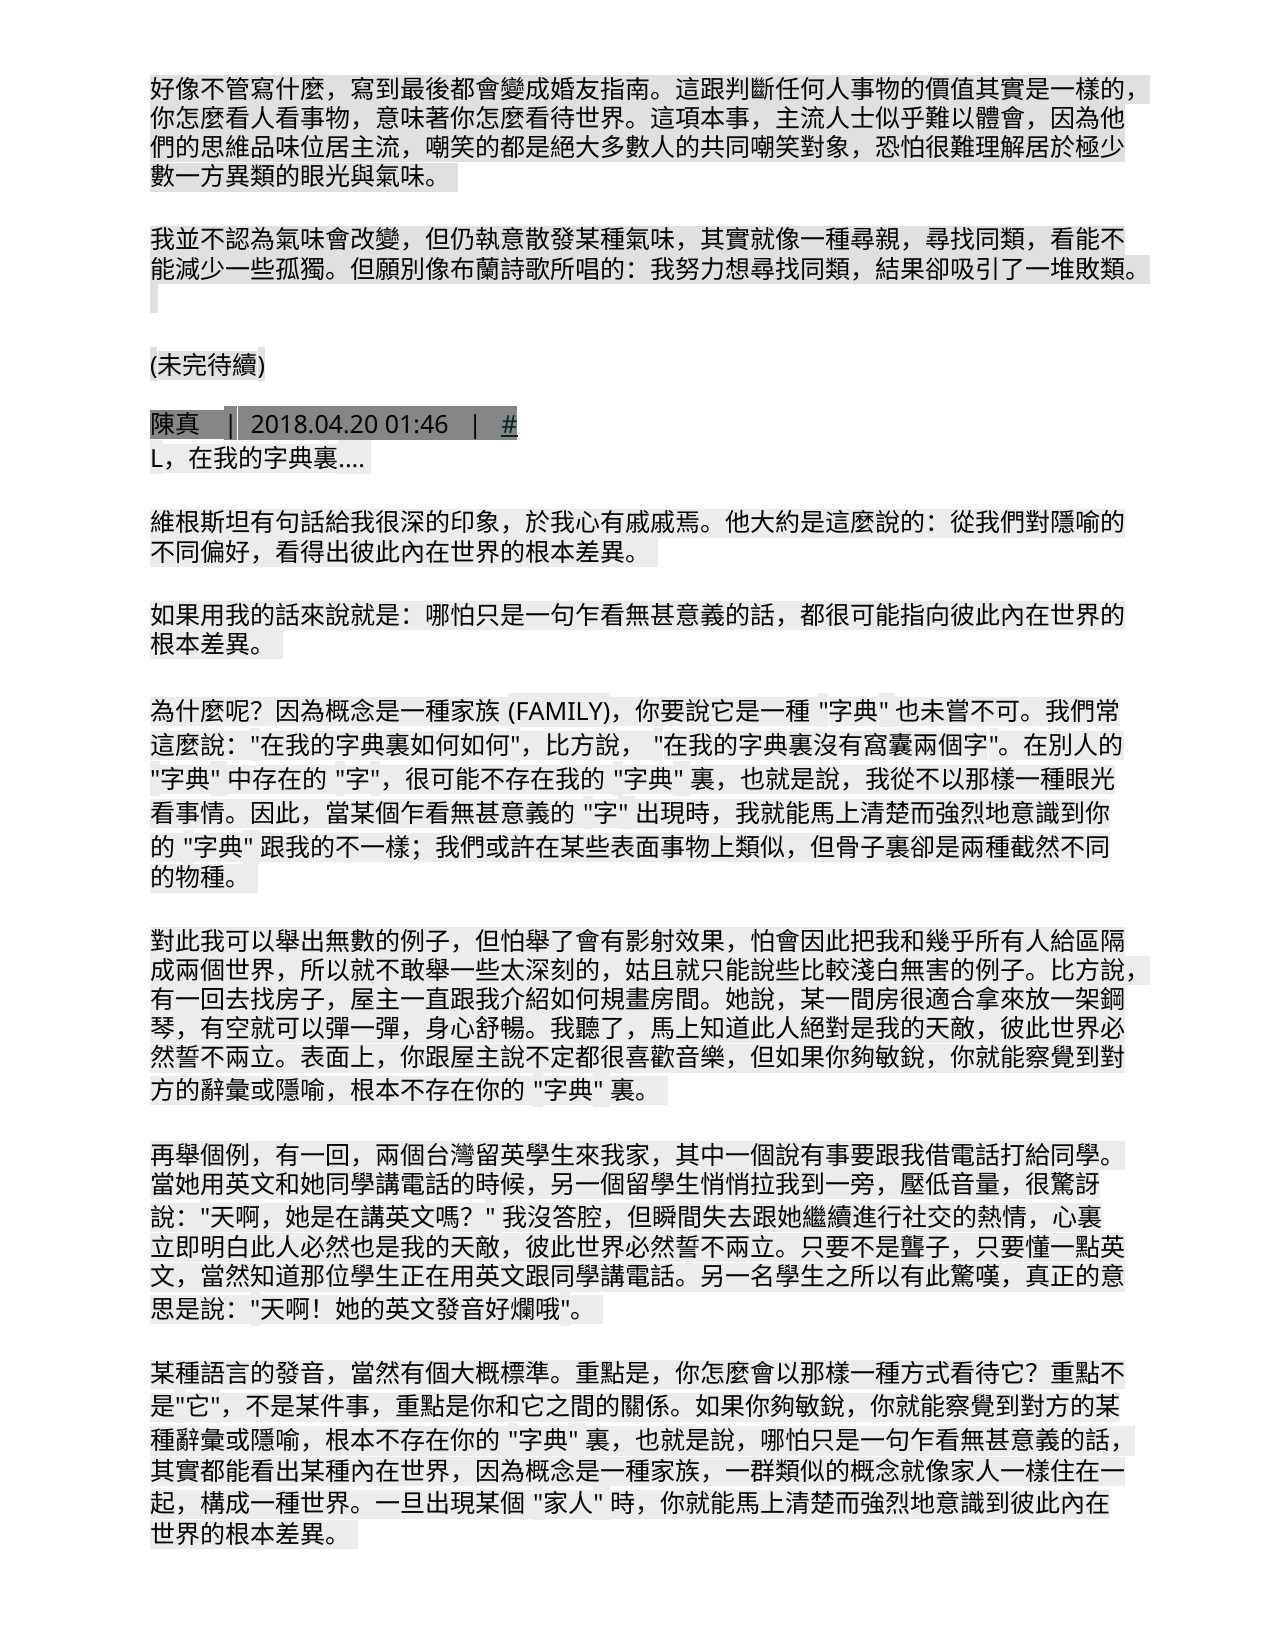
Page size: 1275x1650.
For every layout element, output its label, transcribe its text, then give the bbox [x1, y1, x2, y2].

text M， 記得找一個跟你取笑同樣事物的人當伴侶 Make sure you marry someone who laughs at the same things you do. (記得找一個跟你一起取笑同樣事物的人當伴侶。) --J. D. Salinger 其實何止伴侶，知己亦如是。 很多人寫文章，引用 J.D Salinger的這段話，說是引自他的 "麥田捕手"，其實不對，麥田捕手裏應該沒有這句話，這話應該出自他女兒寫的回憶錄 "Dream Catcher: A Memoir" 的第226頁。Salinger女兒說，她爸爸似乎在婚姻中感到極度痛苦，於是經常藉著電影或各種故事，告誡她這些話。女兒說，她爸爸對於那些他所認同的祈禱文或觀念或名言等等，經常不斷反覆對小孩提起，有時平均一個月就會提起一兩次。Salinger 認為，即便是看同樣一場電影，彼此的評價是否一致，其實事關重大。 Salinger的這段話其實還有下半段，他說："互補是很吸引人的，但不會長久" (Opposites may attract, but not for long.) Salinger有個前女友，熱愛名聲，看重成就，嚮往繁華世界，甚至因此出賣Salinger 的一些個資給媒體。在記錄片中，該女友回憶道，Salinger氣得對她破口大罵，罵些什麼呢？真是罵得有夠大快人心，於我心有戚戚焉。Salinger罵她說："妳知道妳最大的問題是什麼嗎？妳愛這個世界！" 沈從文說；"我存心要把讀者給拋棄了"。臨終有人問他，有沒有什麼話要說，沈從文回答："我對這世界無話可說"。 據說賓拉登說過一句話，非常深得我心。他說："我們跟美國人的最大差別在於：他們喜歡生命，但我們卻熱愛死亡。" 我很不想用庸俗語言來解釋或破壞諸如上述這樣一些話的深刻意涵。當然，如果你要把它做字面解，我也只能啞口無言。 今天，我們之所以會喜歡這個人、討厭那個人，或是仰慕這個人、輕視那個人，並非偶然，而是氣味使然。哪怕是乍看無關緊要的一些事，其實都隱隱而堅定地指向一種深沉的內在。 在我念哲學之前，根本不知道維根斯坦是誰。1997年的7月3號，抵達英國的第三天深夜，我隨手拿起維根斯坦的 "Philosophical Investigations"，先看序言，看到他寫的一句話，我的整個人生從此翻轉，走上一條不知是福是禍的不歸路。維根斯坦這句話是這麼說的，我已經引用過幾千次，不在乎再多說一次。他說： "我想寫一本好書，但這樣的時光早已流逝"。 我也說不上來，為什麼這樣一句簡單話語，竟讓我感受到一種前所未有的感動，從而對我的生命起了決定性的作用。從那一刻起，我就決定一輩子要跟定此人。 不過，話語是這樣一種東西：它是有著某種無可替代的 "所有權" 的，該是誰家的孩子就是誰家的孩子，而不是說你把某人的話語給重新覆述一遍就會成為你自己的話語；字眼是無法偽裝與剽竊的。不是那樣的人，就說不出來那樣的話。 曾經有讀者含情默默地對我說，她很喜歡龍應台，也很喜歡我 (的文字)。我當場啞口無言，那就好像說，我好喜歡馬文才的文采，也很喜歡唐伯虎。這應該是不可能發生的事，你只能二選一，你勢必得取笑其中一個，不可能兩個都愛。龍應台若是那光，我就是那黑暗，一明一暗，一好一壞，在某個極其重要的氣味上，恰好各趨極端，不可能同時存在。 Salinger講得沒錯，不管是婚或友，務必找一個會跟你一起嘲笑同樣人事物的人。建議婚友聯誼社應該把這句話奉為圭臬，寫入媒合規章。難道你能想像，你的伴侶崇拜一個你所鄙視的人渣或腦殘？難道你能想像，你的伴侶看不起你所仰慕的人事物？難道你能想像，你的伴侶熱衷於或看重那些你所輕視的人事物？ 好像不管寫什麼，寫到最後都會變成婚友指南。這跟判斷任何人事物的價值其實是一樣的，你怎麼看人看事物，意味著你怎麼看待世界。這項本事，主流人士似乎難以體會，因為他們的思維品味位居主流，嘲笑的都是絕大多數人的共同嘲笑對象，恐怕很難理解居於極少數一方異類的眼光與氣味。 我並不認為氣味會改變，但仍執意散發某種氣味，其實就像一種尋親，尋找同類，看能不能減少一些孤獨。但願別像布蘭詩歌所唱的：我努力想尋找同類，結果卻吸引了一堆敗類。 (未完待續) [150, 75, 1125, 381]
text 陳真 | 2018.04.20 01:46 | # [150, 406, 1125, 440]
text L，在我的字典裏.... 維根斯坦有句話給我很深的印象，於我心有戚戚焉。他大約是這麼說的：從我們對隱喻的不同偏好，看得出彼此內在世界的根本差異。 如果用我的話來說就是：哪怕只是一句乍看無甚意義的話，都很可能指向彼此內在世界的根本差異。 為什麼呢？因為概念是一種家族 (FAMILY)，你要說它是一種 "字典" 也未嘗不可。我們常這麼說："在我的字典裏如何如何"，比方說， "在我的字典裏沒有窩囊兩個字"。在別人的 "字典" 中存在的 "字"，很可能不存在我的 "字典" 裏，也就是說，我從不以那樣一種眼光看事情。因此，當某個乍看無甚意義的 "字" 出現時，我就能馬上清楚而強烈地意識到你的 "字典" 跟我的不一樣；我們或許在某些表面事物上類似，但骨子裏卻是兩種截然不同的物種。 對此我可以舉出無數的例子，但怕舉了會有影射效果，怕會因此把我和幾乎所有人給區隔成兩個世界，所以就不敢舉一些太深刻的，姑且就只能說些比較淺白無害的例子。比方說，有一回去找房子，屋主一直跟我介紹如何規畫房間。她說，某一間房很適合拿來放一架鋼琴，有空就可以彈一彈，身心舒暢。我聽了，馬上知道此人絕對是我的天敵，彼此世界必然誓不兩立。表面上，你跟屋主說不定都很喜歡音樂，但如果你夠敏銳，你就能察覺到對方的辭彙或隱喻，根本不存在你的 "字典" 裏。 再舉個例，有一回，兩個台灣留英學生來我家，其中一個說有事要跟我借電話打給同學。當她用英文和她同學講電話的時候，另一個留學生悄悄拉我到一旁，壓低音量，很驚訝說："天啊，她是在講英文嗎？" 我沒答腔，但瞬間失去跟她繼續進行社交的熱情，心裏立即明白此人必然也是我的天敵，彼此世界必然誓不兩立。只要不是聾子，只要懂一點英文，當然知道那位學生正在用英文跟同學講電話。另一名學生之所以有此驚嘆，真正的意思是說："天啊！她的英文發音好爛哦"。 某種語言的發音，當然有個大概標準。重點是，你怎麼會以那樣一種方式看待它？重點不是"它"，不是某件事，重點是你和它之間的關係。如果你夠敏銳，你就能察覺到對方的某種辭彙或隱喻，根本不存在你的 "字典" 裏，也就是說，哪怕只是一句乍看無甚意義的話，其實都能看出某種內在世界，因為概念是一種家族，一群類似的概念就像家人一樣住在一起，構成一種世界。一旦出現某個 "家人" 時，你就能馬上清楚而強烈地意識到彼此內在世界的根本差異。 再舉個例，有一回，一位也是劍橋的台灣留學生來找我。我那時還不像現在這樣害怕接觸人類，口才仍然一級棒，就算一個人接待一萬人也無絲毫不自在，英國的家裏 (宿舍) 經常有各路訪客，門庭若市。跟這位留學生原本相談甚歡，但他突然冒出一句說，跟我 "對談" 很充實，說他 "向來不屑跟非名校的人講話"。我一聽，幾乎立刻變成啞巴，一句話也說不出來，因為我知道我又遇到天敵了。 我現在工作的醫院和鄉鎮非常偏僻，物質條件落後，是我這輩子工作過最基層的一個地方，算是窮鄉僻壤；即便長年住在高雄的人，想要找到這家小醫院都很難，非常偏僻而遙遠，每天上下班開車來回跑一趟高速公路就得花上兩小時。但是，偶而還是會有極少數病人慕名而來。究竟慕些什麼名，實在很令人納悶。但我經常感受到一種痛苦之處，也就是每當有病人或家屬根據一些外在的學經歷條件稱讚我醫術如何高明時，我就知道我大概很難治好他們的病了。為什麼呢？因為根據他們的 "字典"，他們必然很快就會發現我根本不是他們心目中所謂名醫應有的形象與態度。 維根斯坦的主要思想之一，基本上可以用他的一句名言來概括，他說："To understand a sentence means to understand a language." 了解一個句子，就是了解一種語言。差不多就是我要說的這個意思。 結論是：字典很重要，決定了人與人之間的距離。我們從自己的字典中，挑出一定的字眼，就像使用一種隱喻那樣，就像個詩人一般，藉以描述自己和這世界的關係。 (未完待續) [150, 440, 1125, 1549]
